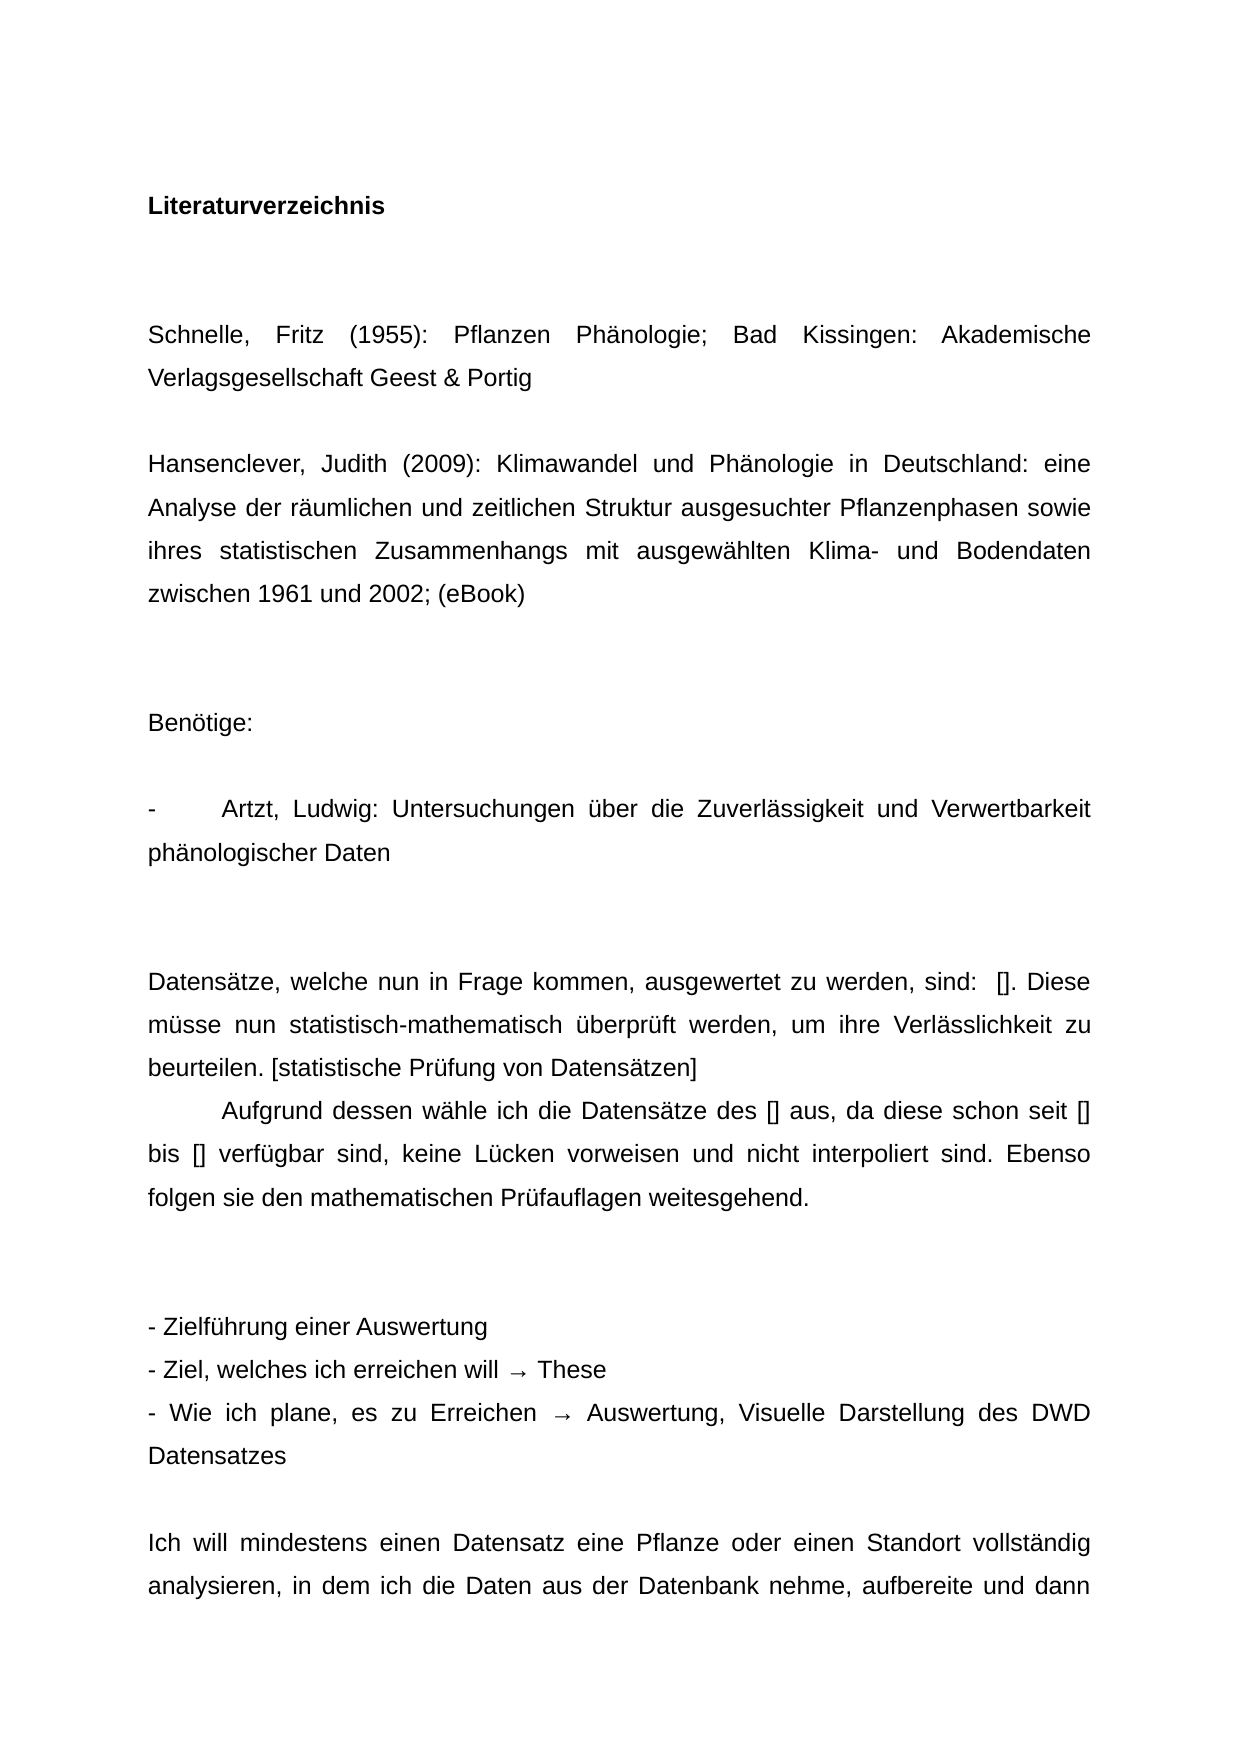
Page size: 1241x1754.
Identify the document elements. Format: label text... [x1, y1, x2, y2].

text Benötige: [148, 708, 1093, 737]
text - Ziel, welches ich erreichen will → These [148, 1355, 1093, 1384]
text Hansenclever, Judith (2009): Klimawandel und Phänologie in Deutschland: eine Analyse der räumlichen und zeitlichen Struktur ausgesuchter Pflanzenphasen sowie ihres statistischen Zusammenhangs mit ausgewählten Klima- und Bodendaten zwischen 1961 und 2002; (eBook) [148, 449, 1093, 608]
text Literaturverzeichnis [148, 191, 1093, 219]
text Datensätze, welche nun in Frage kommen, ausgewertet zu werden, sind: []. Diese müsse nun statistisch-mathematisch überprüft werden, um ihre Verlässlichkeit zu beurteilen. [statistische Prüfung von Datensätzen] [148, 967, 1093, 1082]
text - Wie ich plane, es zu Erreichen → Auswertung, Visuelle Darstellung des DWD Datensatzes [148, 1398, 1093, 1470]
text Ich will mindestens einen Datensatz eine Pflanze oder einen Standort vollständig analysieren, in dem ich die Daten aus der Datenbank nehme, aufbereite und dann [148, 1528, 1093, 1599]
text - Artzt, Ludwig: Untersuchungen über die Zuverlässigkeit und Verwertbarkeit phänologischer Daten [148, 794, 1093, 866]
text Aufgrund dessen wähle ich die Datensätze des [] aus, da diese schon seit [] bis [] verfügbar sind, keine Lücken vorweisen und nicht interpoliert sind. Ebenso folgen sie den mathematischen Prüfauflagen weitesgehend. [148, 1096, 1093, 1211]
text - Zielführung einer Auswertung [148, 1312, 1093, 1341]
text Schnelle, Fritz (1955): Pflanzen Phänologie; Bad Kissingen: Akademische Verlagsgesellschaft Geest & Portig [148, 320, 1093, 392]
